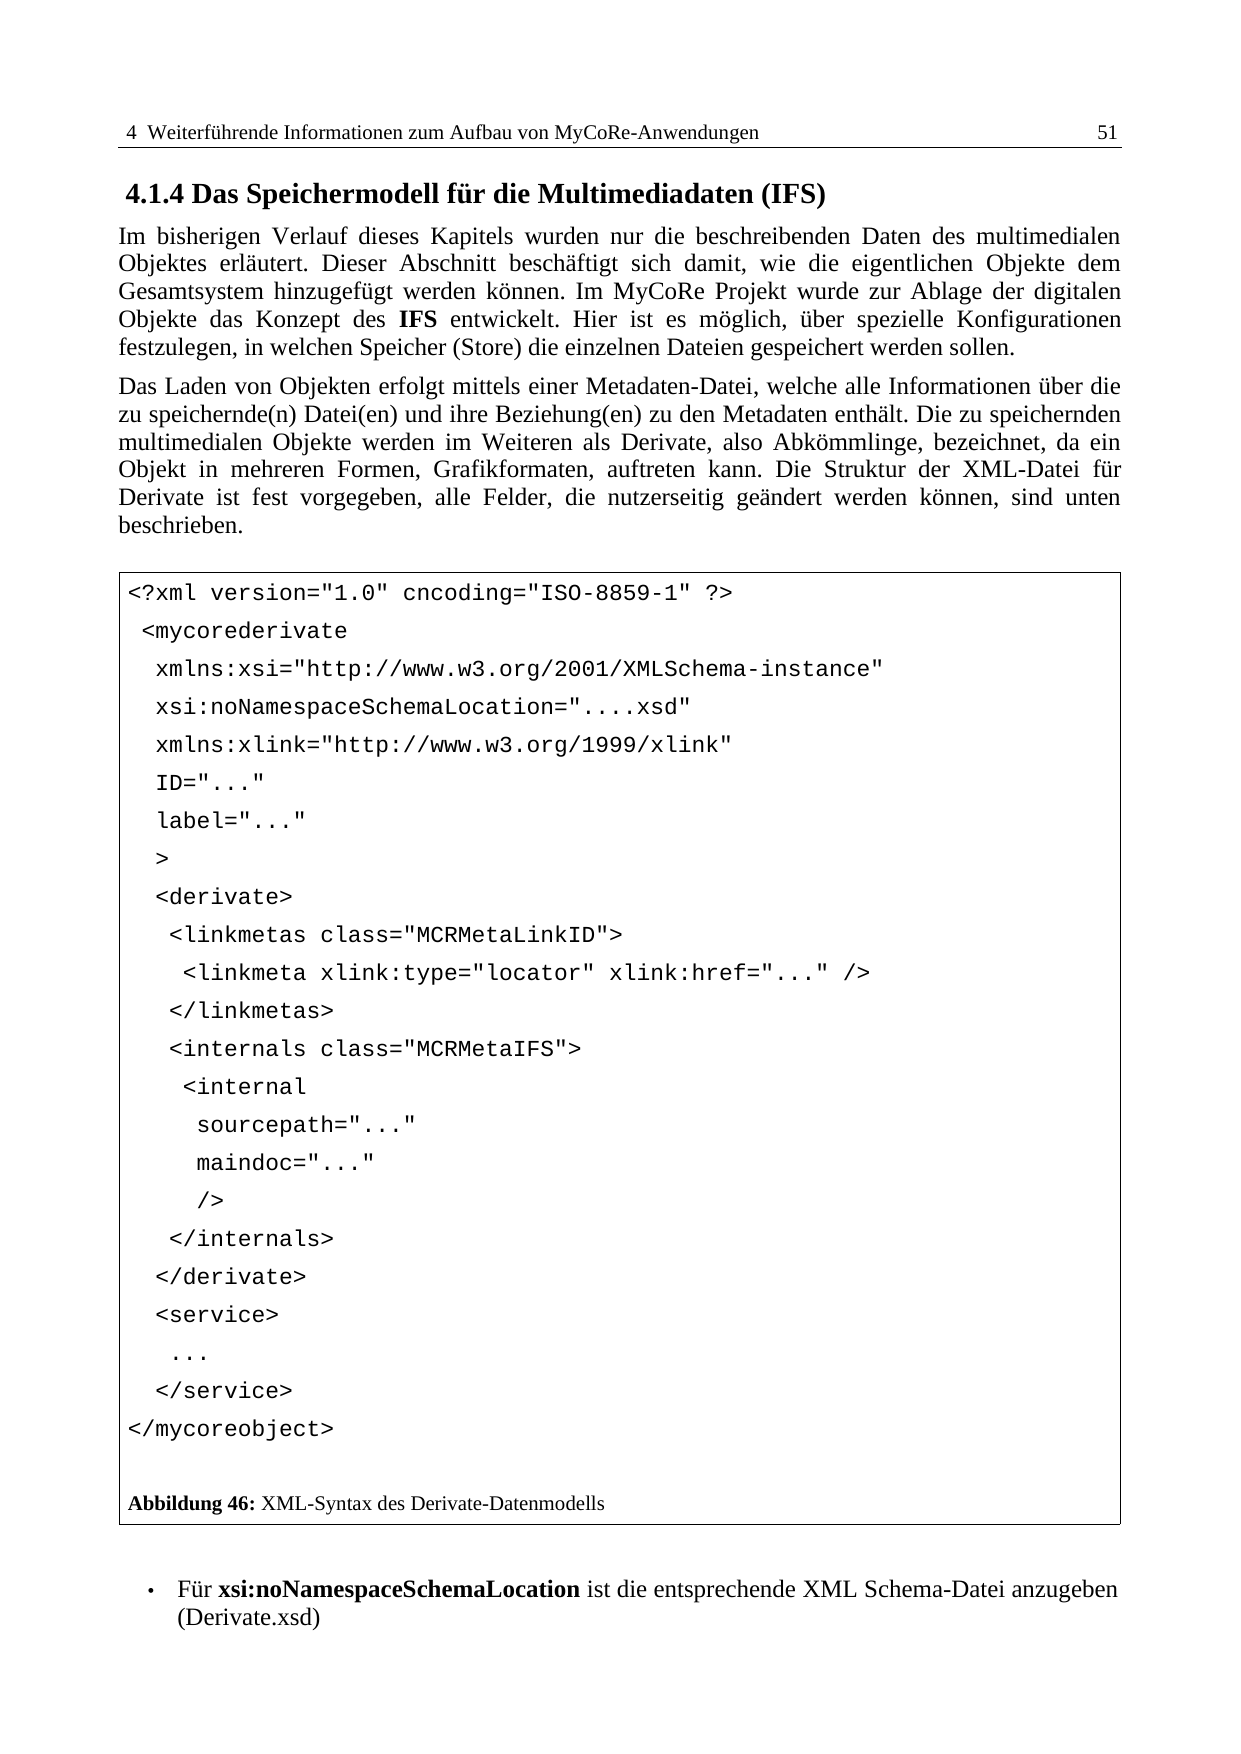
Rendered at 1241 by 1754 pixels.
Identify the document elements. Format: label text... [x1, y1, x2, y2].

text xmlns:xsi="http://www.w3.org/2001/XMLSchema-instance" [128, 657, 1111, 683]
list Für xsi:noNamespaceSchemaLocation ist die entsprechende XML Schema-Datei anzugeben (Derivate.xsd) [118, 1575, 1122, 1630]
text maindoc="..." [128, 1151, 1111, 1178]
text Abbildung 46: XML-Syntax des Derivate-Datenmodells [128, 1492, 1111, 1515]
text <?xml version="1.0" cncoding="ISO-8859-1" ?> [128, 581, 1111, 607]
text /> [128, 1189, 1111, 1216]
text </mycoreobject> [128, 1418, 1111, 1444]
text <linkmetas class="MCRMetaLinkID"> [128, 923, 1111, 949]
text label="..." [128, 809, 1111, 836]
text sourcepath="..." [128, 1113, 1111, 1140]
text xsi:noNamespaceSchemaLocation="....xsd" [128, 695, 1111, 721]
text <linkmeta xlink:type="locator" xlink:href="..." /> [128, 961, 1111, 988]
text ... [128, 1342, 1111, 1368]
subtitle Das Speichermodell für die Multimediadaten (IFS) [118, 177, 1122, 209]
text </linkmetas> [128, 999, 1111, 1026]
text > [128, 847, 1111, 873]
text Im bisherigen Verlauf dieses Kapitels wurden nur die beschreibenden Daten des multimedialen Objektes erläutert. Dieser Abschnitt beschäftigt sich damit, wie die eigentlichen Objekte dem Gesamtsystem hinzugefügt werden können. Im MyCoRe Projekt wurde zur Ablage der digitalen Objekte das Konzept des IFS entwickelt. Hier ist es möglich, über spezielle Konfigurationen festzulegen, in welchen Speicher (Store) die einzelnen Dateien gespeichert werden sollen. [118, 222, 1122, 360]
text ID="..." [128, 771, 1111, 797]
text <internals class="MCRMetaIFS"> [128, 1037, 1111, 1064]
text </derivate> [128, 1266, 1111, 1292]
text Das Laden von Objekten erfolgt mittels einer Metadaten-Datei, welche alle Informationen über die zu speichernde(n) Datei(en) und ihre Beziehung(en) zu den Metadaten enthält. Die zu speichernden multimedialen Objekte werden im Weiteren als Derivate, also Abkömmlinge, bezeichnet, da ein Objekt in mehreren Formen, Grafikformaten, auftreten kann. Die Struktur der XML-Datei für Derivate ist fest vorgegeben, alle Felder, die nutzerseitig geändert werden können, sind unten beschrieben. [118, 372, 1122, 538]
text </internals> [128, 1227, 1111, 1254]
text <internal [128, 1075, 1111, 1102]
text <service> [128, 1303, 1111, 1330]
text xmlns:xlink="http://www.w3.org/1999/xlink" [128, 733, 1111, 759]
text <mycorederivate [128, 619, 1111, 645]
text <derivate> [128, 885, 1111, 912]
text </service> [128, 1379, 1111, 1406]
